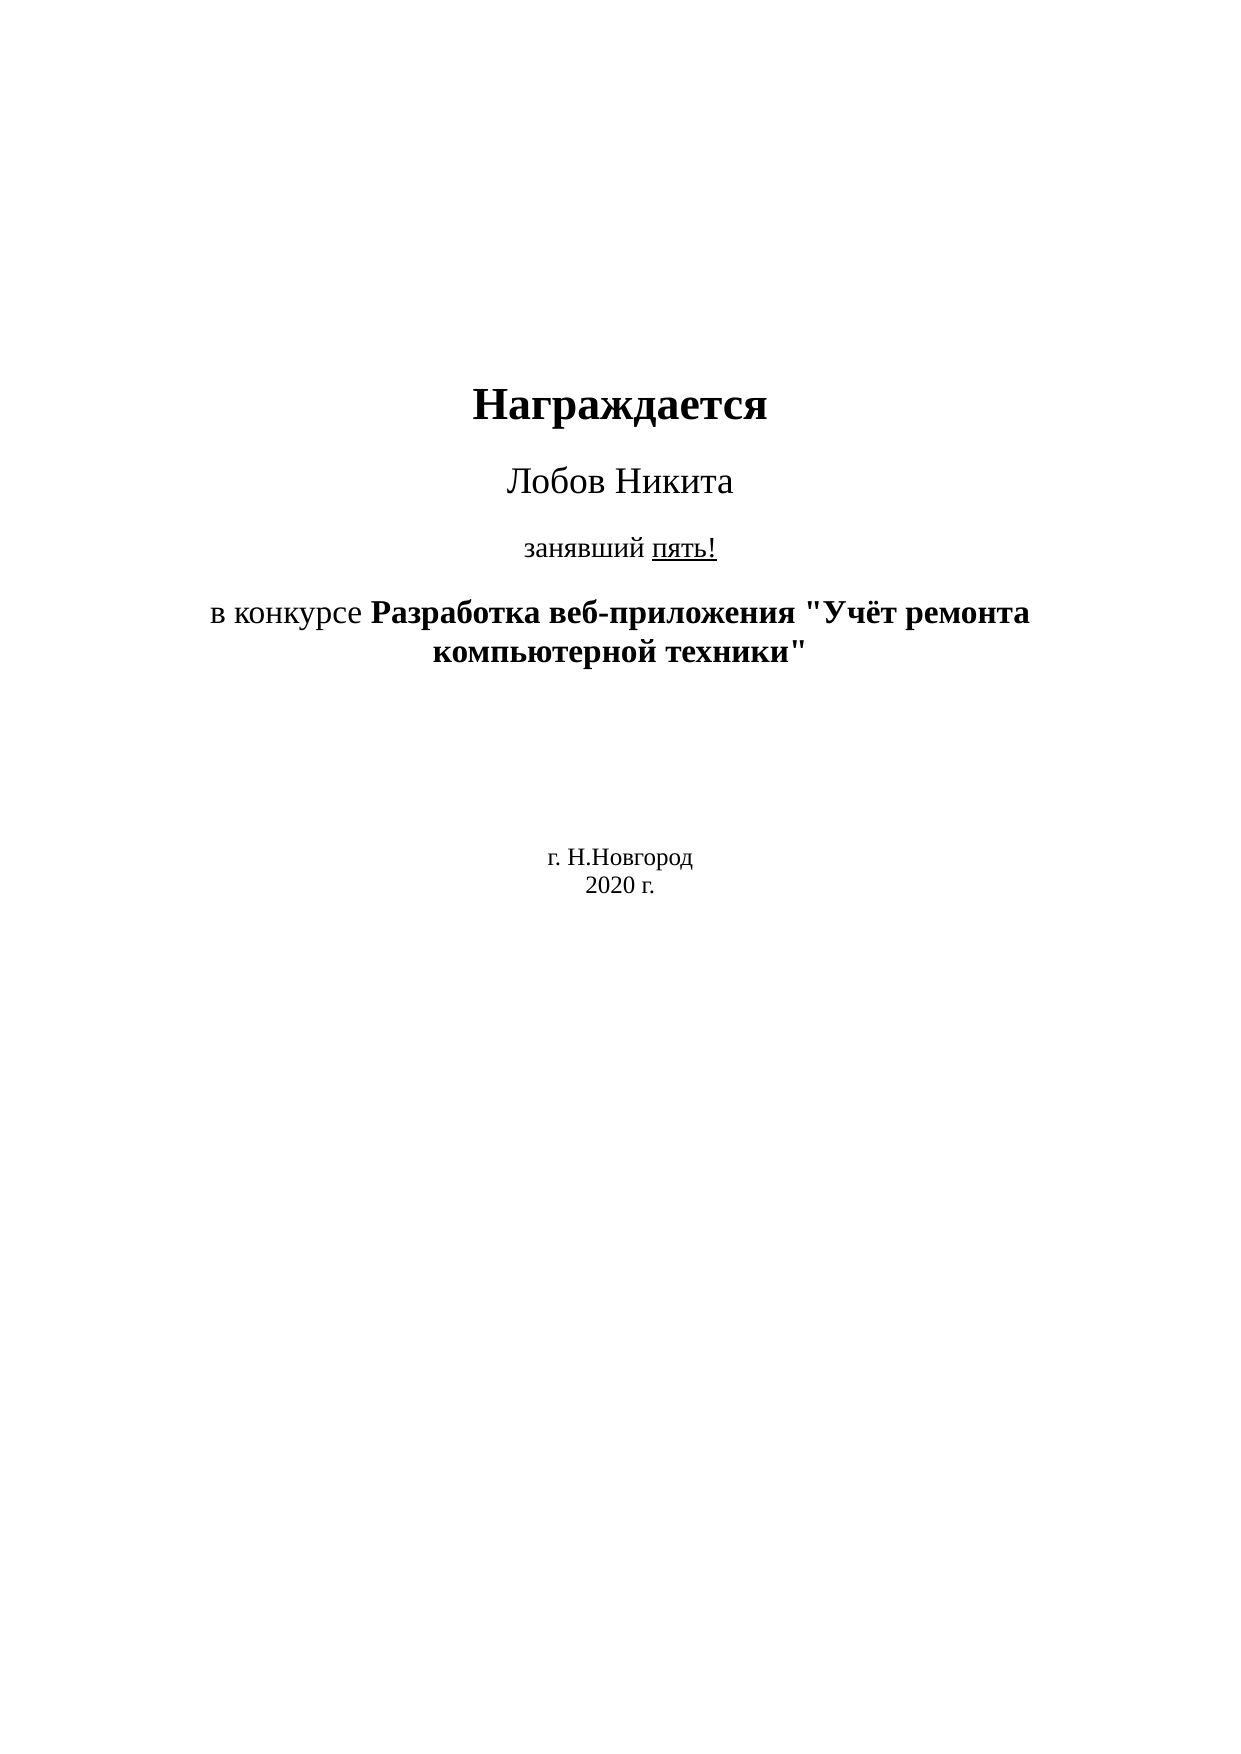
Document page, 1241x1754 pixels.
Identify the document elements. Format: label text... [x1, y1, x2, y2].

text Лобов Никита [118, 458, 1122, 501]
text г. Н.Новгород [118, 842, 1122, 870]
text Награждается [118, 377, 1122, 429]
text занявший пять! [118, 530, 1122, 564]
text 2020 г. [118, 870, 1122, 899]
text в конкурсе Разработка веб-приложения "Учёт ремонта компьютерной техники" [118, 592, 1122, 669]
